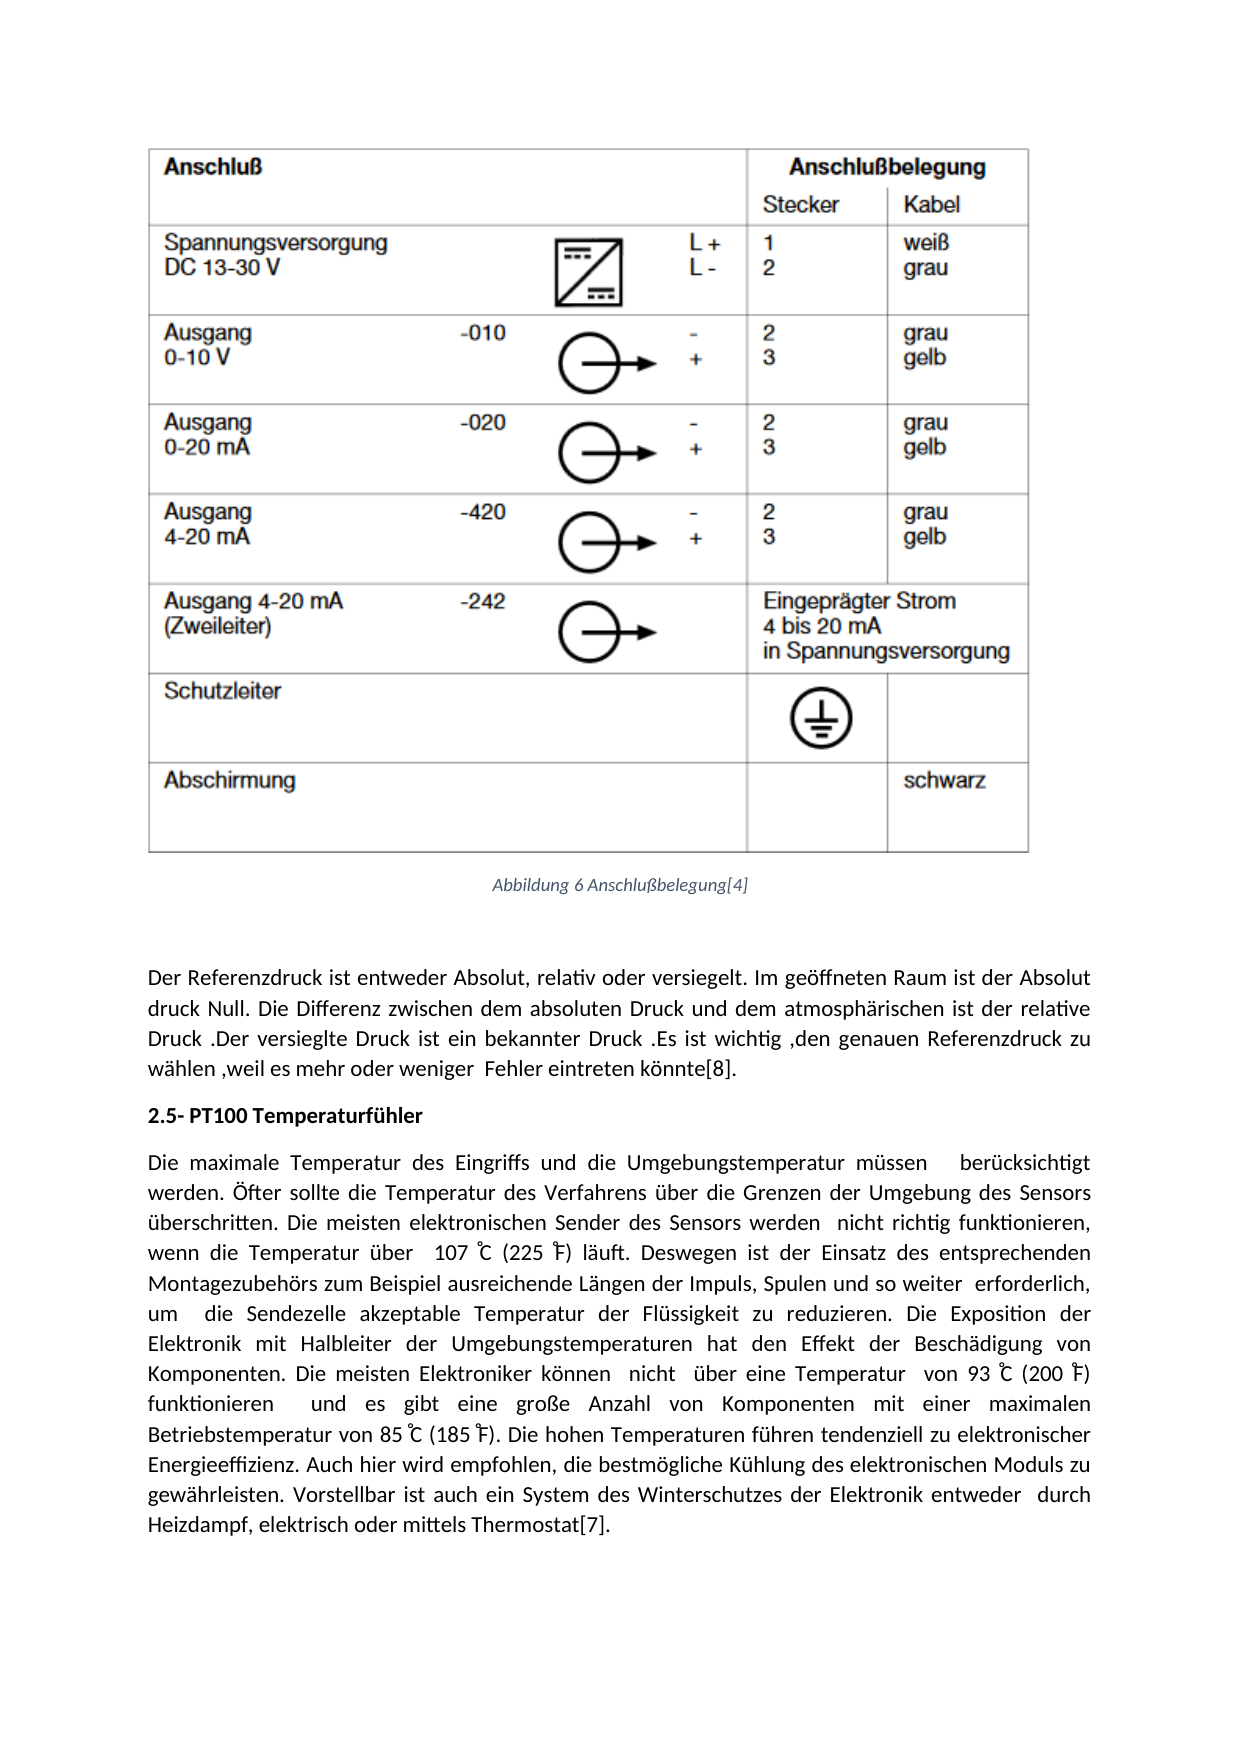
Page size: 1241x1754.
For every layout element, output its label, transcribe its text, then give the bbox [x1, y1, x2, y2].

text Abbildung 6 Anschlußbelegung[4] [148, 873, 1093, 896]
text Die maximale Temperatur des Eingriffs und die Umgebungstemperatur müssen berücksichtigt werden. Öfter sollte die Temperatur des Verfahrens über die Grenzen der Umgebung des Sensors überschritten. Die meisten elektronischen Sender des Sensors werden nicht richtig funktionieren, wenn die Temperatur über 107 ̊C (225 ̊F) läuft. Deswegen ist der Einsatz des entsprechenden Montagezubehörs zum Beispiel ausreichende Längen der Impuls, Spulen und so weiter erforderlich, um die Sendezelle akzeptable Temperatur der Flüssigkeit zu reduzieren. Die Exposition der Elektronik mit Halbleiter der Umgebungstemperaturen hat den Effekt der Beschädigung von Komponenten. Die meisten Elektroniker können nicht über eine Temperatur von 93 ̊C (200 ̊F) funktionieren und es gibt eine große Anzahl von Komponenten mit einer maximalen Betriebstemperatur von 85 ̊C (185 ̊F). Die hohen Temperaturen führen tendenziell zu elektronischer Energieeffizienz. Auch hier wird empfohlen, die bestmögliche Kühlung des elektronischen Moduls zu gewährleisten. Vorstellbar ist auch ein System des Winterschutzes der Elektronik entweder durch Heizdampf, elektrisch oder mittels Thermostat[7]. [148, 1148, 1093, 1538]
picture [147, 147, 1031, 853]
text 2.5- PT100 Temperaturfühler [148, 1101, 1093, 1129]
text Der Referenzdruck ist entweder Absolut, relativ oder versiegelt. Im geöffneten Raum ist der Absolut druck Null. Die Differenz zwischen dem absoluten Druck und dem atmosphärischen ist der relative Druck .Der versieglte Druck ist ein bekannter Druck .Es ist wichtig ,den genauen Referenzdruck zu wählen ,weil es mehr oder weniger Fehler eintreten könnte[8]. [148, 963, 1093, 1082]
